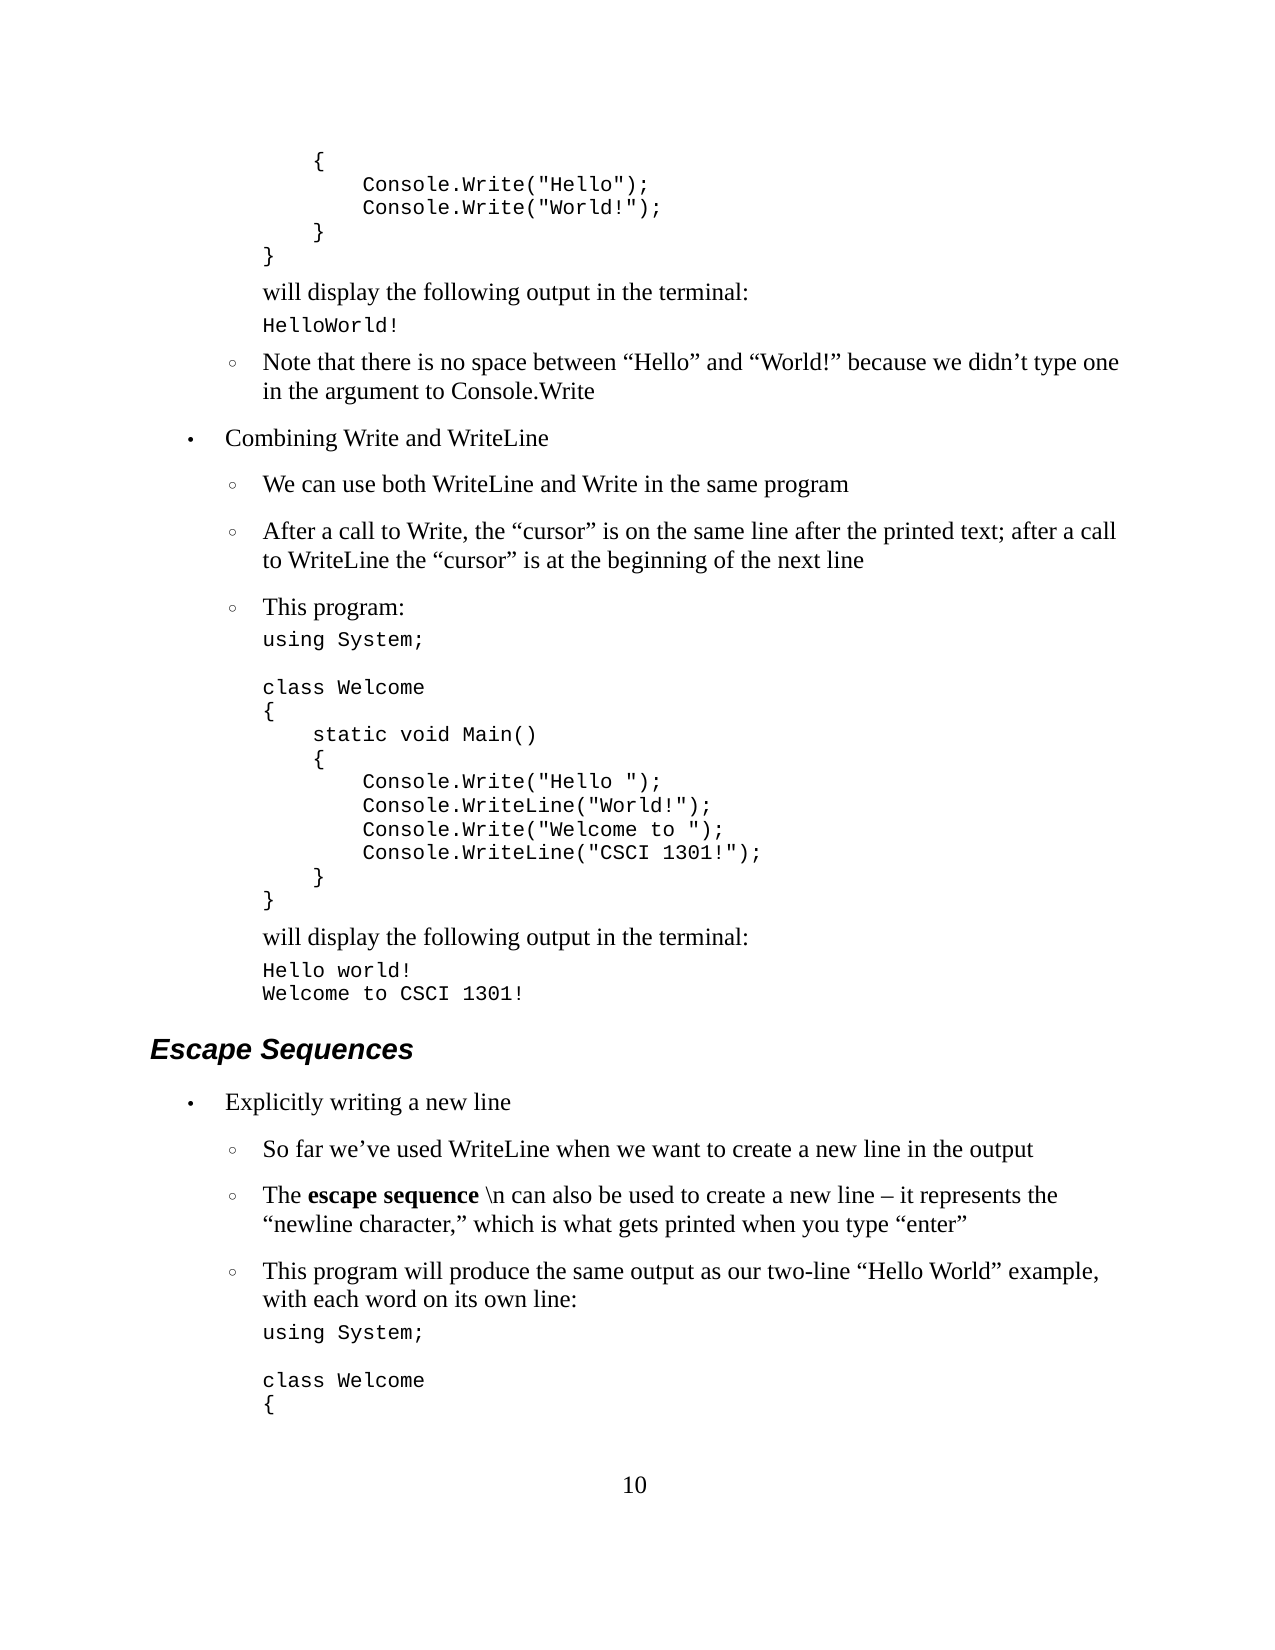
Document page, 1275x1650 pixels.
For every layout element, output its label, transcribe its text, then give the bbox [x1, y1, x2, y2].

list { [225, 1393, 1125, 1417]
list will display the following output in the terminal: [225, 277, 1125, 306]
list Console.WriteLine("CSCI 1301!"); [225, 842, 1125, 866]
list Welcome to CSCI 1301! [225, 983, 1125, 1007]
list So far we’ve used WriteLine when we want to create a new line in the output [225, 1134, 1125, 1162]
list This program will produce the same output as our two-line “Hello World” example, with each word on its own line: [225, 1256, 1125, 1313]
list Console.Write("Welcome to "); [225, 818, 1125, 842]
list Combining Write and WriteLine [187, 423, 1125, 452]
list Console.Write("World!"); [225, 197, 1125, 221]
list This program: [225, 592, 1125, 620]
list Explicitly writing a new line [187, 1087, 1125, 1116]
list { [225, 700, 1125, 724]
list } [225, 889, 1125, 913]
list Hello world! [225, 960, 1125, 983]
list class Welcome [225, 677, 1125, 700]
list will display the following output in the terminal: [225, 922, 1125, 951]
list After a call to Write, the “cursor” is on the same line after the printed text; after a call to WriteLine the “cursor” is at the beginning of the next line [225, 516, 1125, 574]
list { [225, 748, 1125, 771]
list HelloWorld! [225, 315, 1125, 338]
list Console.WriteLine("World!"); [225, 795, 1125, 818]
list Note that there is no space between “Hello” and “World!” because we didn’t type one in the argument to Console.Write [225, 347, 1125, 405]
list Console.Write("Hello "); [225, 771, 1125, 795]
list class Welcome [225, 1369, 1125, 1393]
list using System; [225, 1322, 1125, 1346]
list } [225, 866, 1125, 889]
list We can use both WriteLine and Write in the same program [225, 469, 1125, 498]
list The escape sequence \n can also be used to create a new line – it represents the “newline character,” which is what gets printed when you type “enter” [225, 1180, 1125, 1238]
list { [225, 150, 1125, 174]
list } [225, 221, 1125, 244]
list Console.Write("Hello"); [225, 174, 1125, 197]
list static void Main() [225, 724, 1125, 748]
list using System; [225, 629, 1125, 653]
list } [225, 244, 1125, 268]
subtitle Escape Sequences [150, 1032, 1125, 1066]
